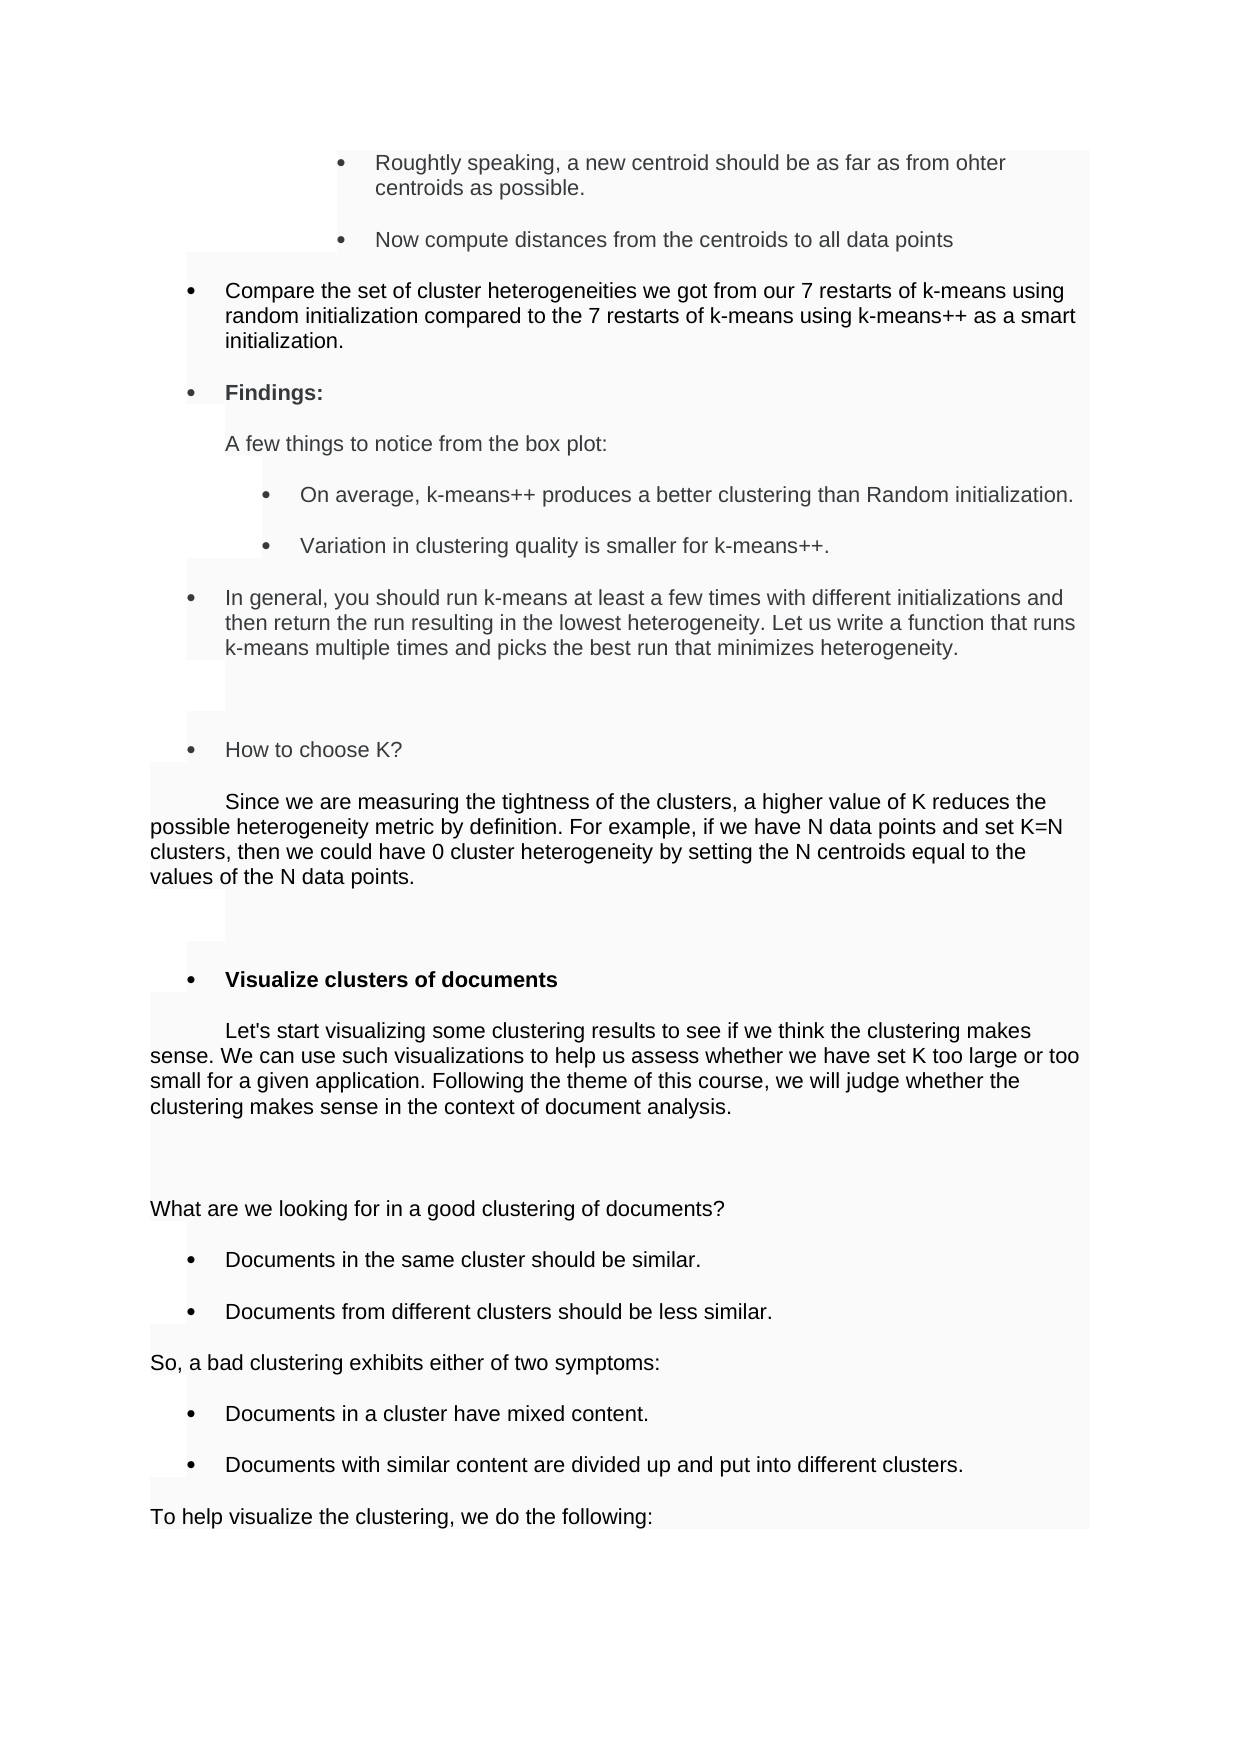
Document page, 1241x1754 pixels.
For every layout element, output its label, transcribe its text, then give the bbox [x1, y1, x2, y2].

list Documents in the same cluster should be similar. [187, 1247, 1090, 1272]
text What are we looking for in a good clustering of documents? [150, 1196, 1090, 1221]
text To help visualize the clustering, we do the following: [150, 1503, 1090, 1529]
list In general, you should run k-means at least a few times with different initializations and then return the run resulting in the lowest heterogeneity. Let us write a function that runs k-means multiple times and picks the best run that minimizes heterogeneity. [187, 584, 1090, 660]
list Now compute distances from the centroids to all data points [337, 226, 1090, 252]
list Variation in clustering quality is smaller for k-means++. [262, 533, 1090, 558]
list A few things to notice from the box plot: [225, 431, 1090, 456]
list Since we are measuring the tightness of the clusters, a higher value of K reduces the possible heterogeneity metric by definition. For example, if we have N data points and set K=N clusters, then we could have 0 cluster heterogeneity by setting the N centroids equal to the values of the N data points. [150, 788, 1090, 889]
list How to choose K? [187, 737, 1090, 762]
list On average, k-means++ produces a better clustering than Random initialization. [262, 482, 1090, 507]
list Visualize clusters of documents [187, 967, 1090, 992]
text Let's start visualizing some clustering results to see if we think the clustering makes sense. We can use such visualizations to help us assess whether we have set K too large or too small for a given application. Following the theme of this course, we will judge whether the clustering makes sense in the context of document analysis. [150, 1018, 1090, 1119]
list Documents from different clusters should be less similar. [187, 1298, 1090, 1324]
list Findings: [187, 379, 1090, 404]
list Roughtly speaking, a new centroid should be as far as from ohter centroids as possible. [337, 150, 1090, 200]
text So, a bad clustering exhibits either of two symptoms: [150, 1350, 1090, 1375]
list Documents in a cluster have mixed content. [187, 1401, 1090, 1426]
list Compare the set of cluster heterogeneities we got from our 7 restarts of k-means using random initialization compared to the 7 restarts of k-means using k-means++ as a smart initialization. [187, 278, 1090, 353]
list Documents with similar content are divided up and put into different clusters. [187, 1452, 1090, 1477]
